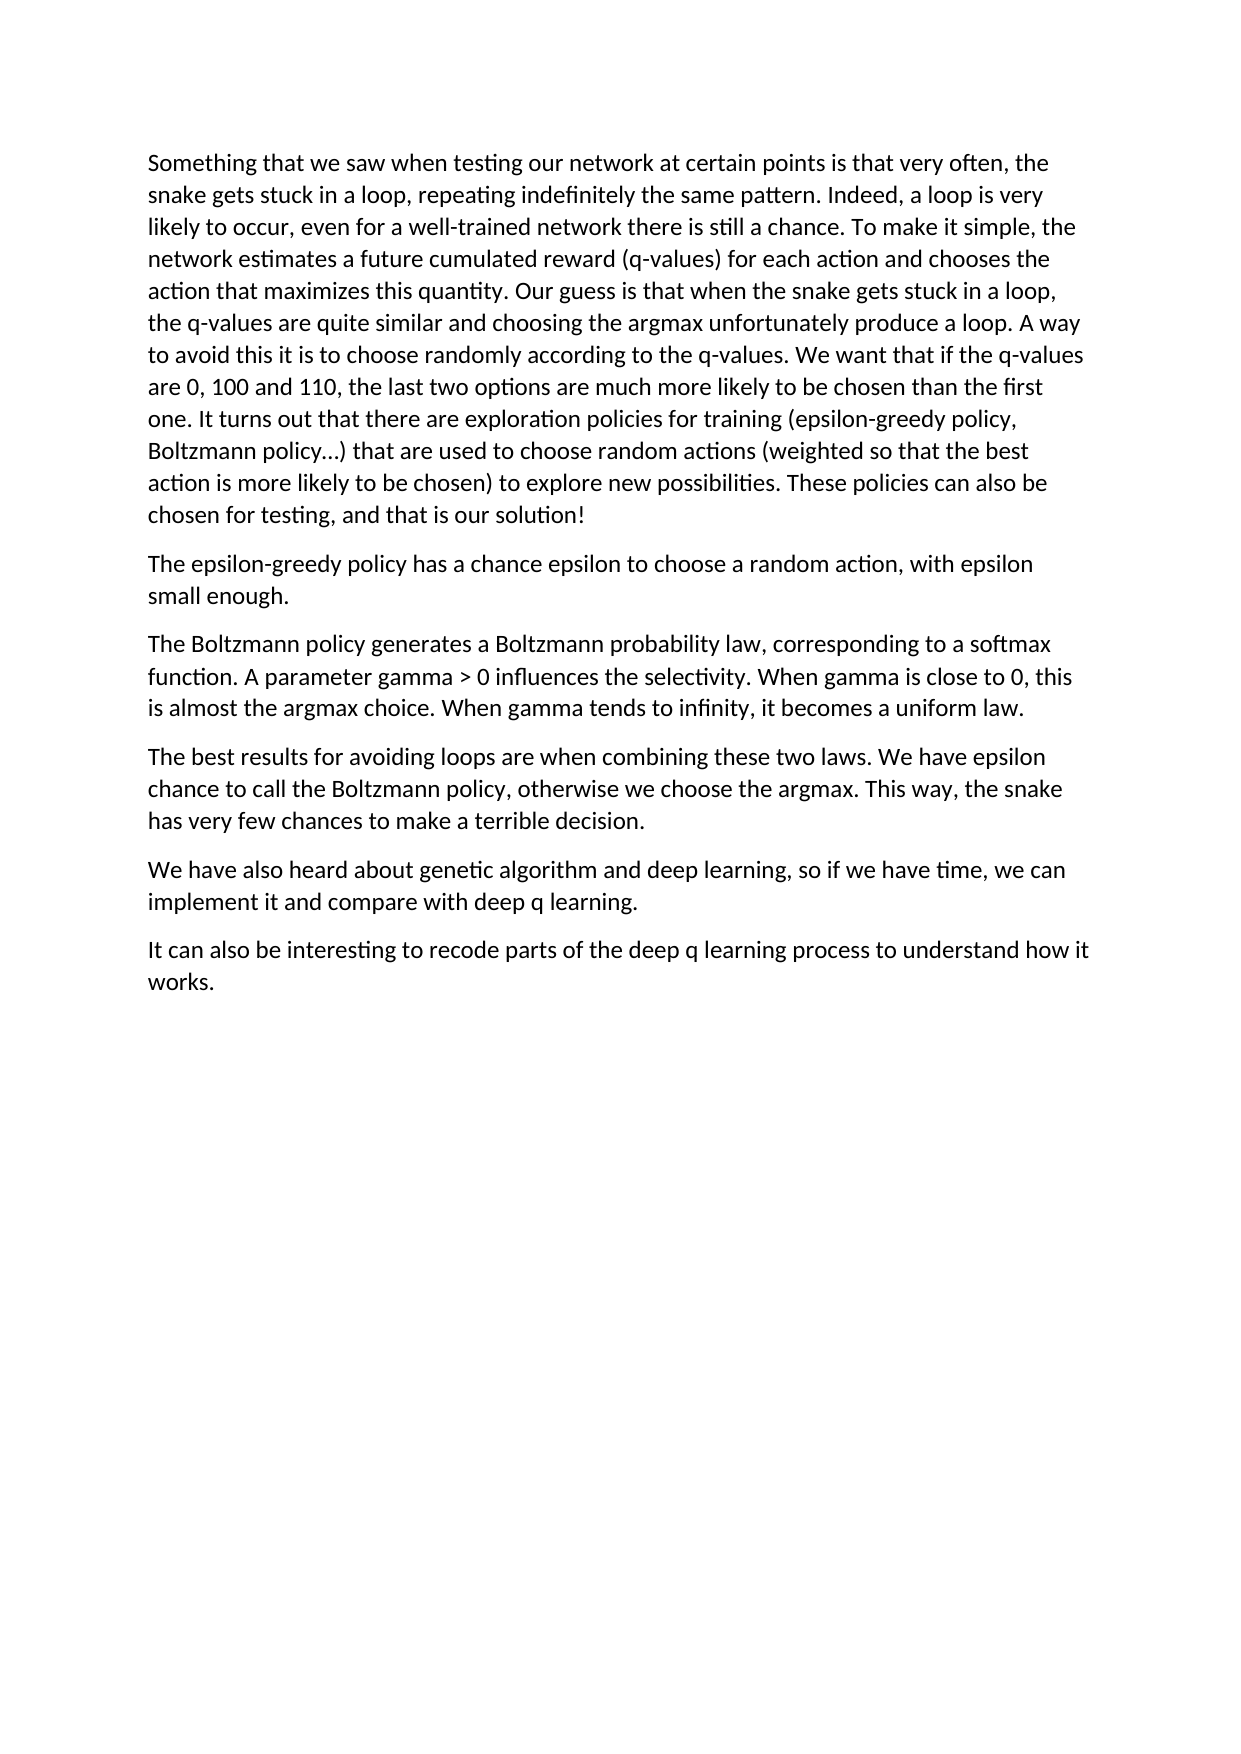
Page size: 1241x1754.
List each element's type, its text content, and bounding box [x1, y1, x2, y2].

text Something that we saw when testing our network at certain points is that very often, the snake gets stuck in a loop, repeating indefinitely the same pattern. Indeed, a loop is very likely to occur, even for a well-trained network there is still a chance. To make it simple, the network estimates a future cumulated reward (q-values) for each action and chooses the action that maximizes this quantity. Our guess is that when the snake gets stuck in a loop, the q-values are quite similar and choosing the argmax unfortunately produce a loop. A way to avoid this it is to choose randomly according to the q-values. We want that if the q-values are 0, 100 and 110, the last two options are much more likely to be chosen than the first one. It turns out that there are exploration policies for training (epsilon-greedy policy, Boltzmann policy…) that are used to choose random actions (weighted so that the best action is more likely to be chosen) to explore new possibilities. These policies can also be chosen for testing, and that is our solution! [148, 148, 1093, 530]
text It can also be interesting to recode parts of the deep q learning process to understand how it works. [148, 934, 1093, 997]
text We have also heard about genetic algorithm and deep learning, so if we have time, we can implement it and compare with deep q learning. [148, 854, 1093, 916]
text The epsilon-greedy policy has a chance epsilon to choose a random action, with epsilon small enough. [148, 548, 1093, 611]
text The Boltzmann policy generates a Boltzmann probability law, corresponding to a softmax function. A parameter gamma > 0 influences the selectivity. When gamma is close to 0, this is almost the argmax choice. When gamma tends to infinity, it becomes a uniform law. [148, 629, 1093, 723]
text The best results for avoiding loops are when combining these two laws. We have epsilon chance to call the Boltzmann policy, otherwise we choose the argmax. This way, the snake has very few chances to make a terrible decision. [148, 741, 1093, 836]
